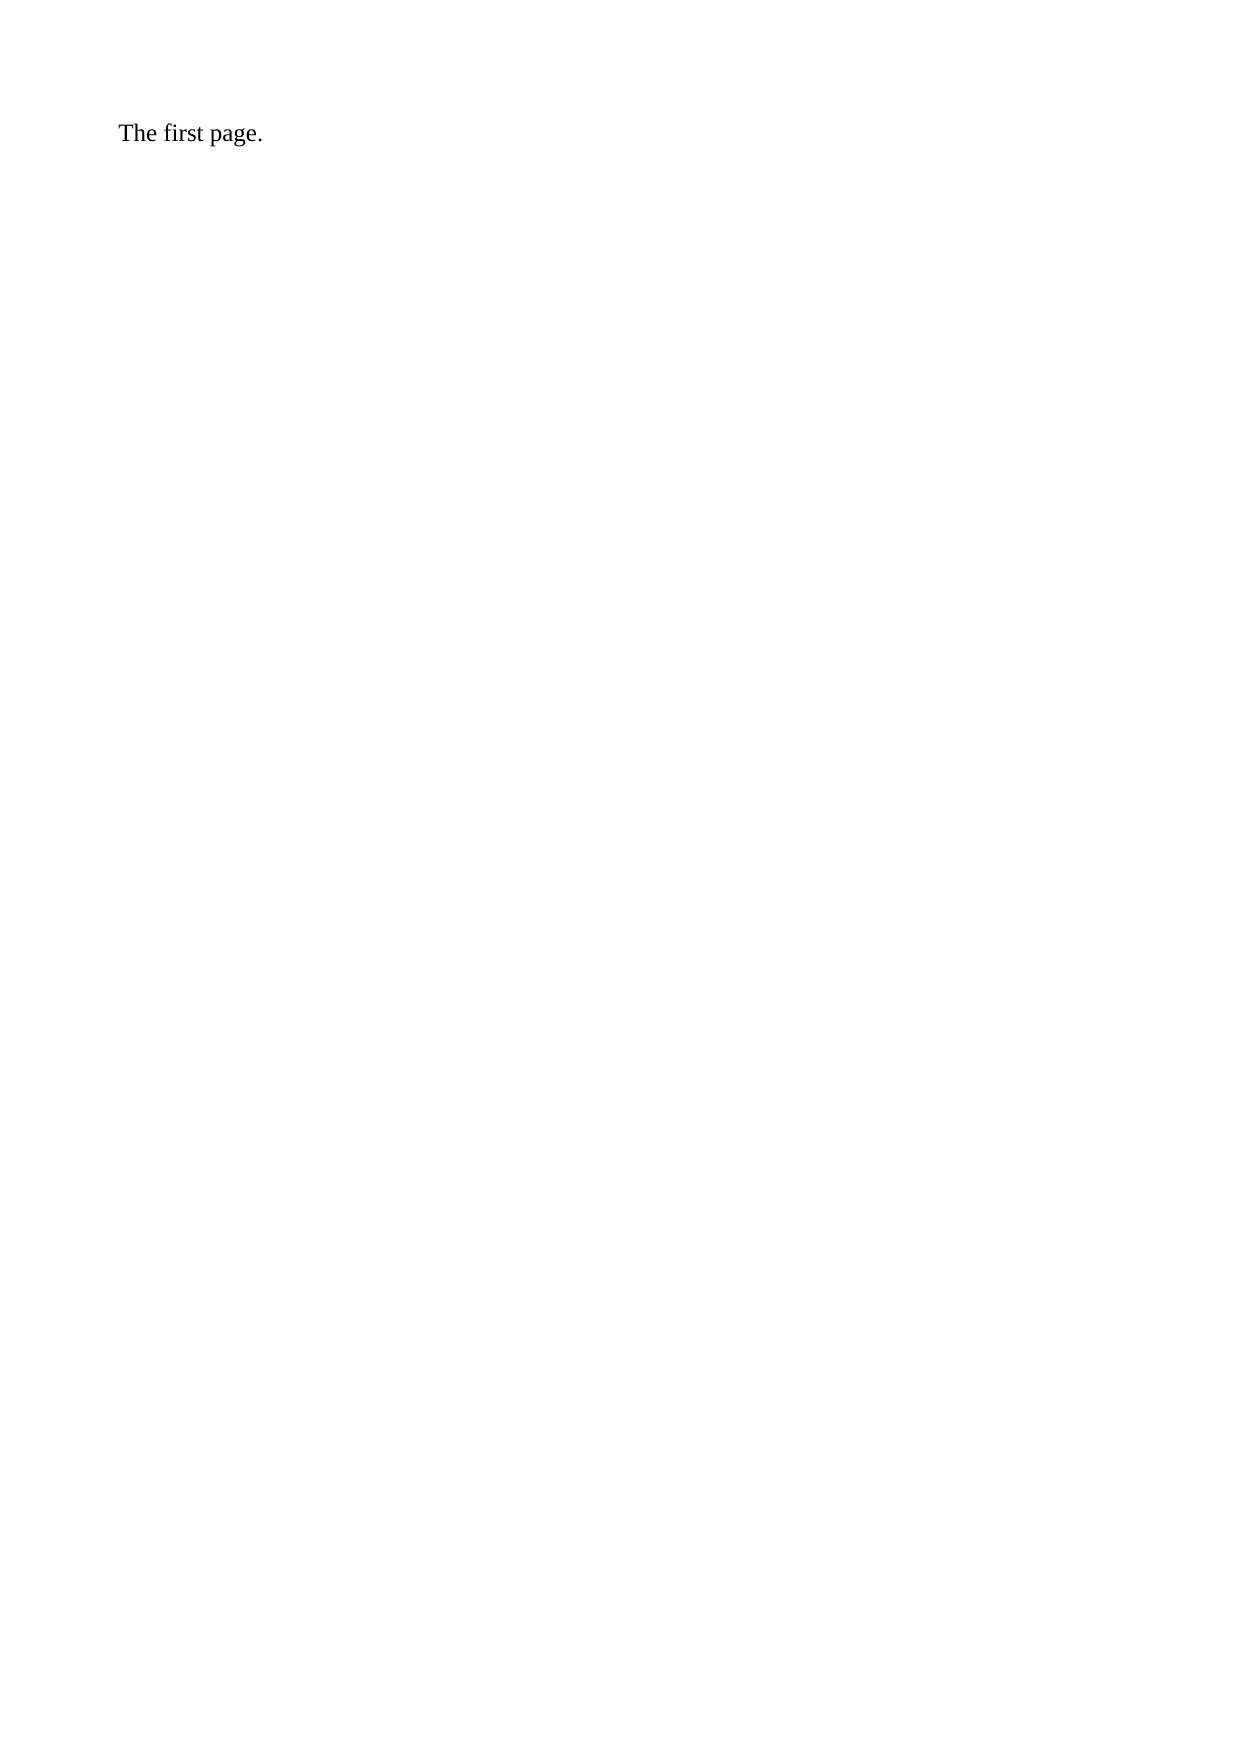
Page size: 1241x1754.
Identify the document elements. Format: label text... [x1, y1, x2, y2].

text The first page. [118, 118, 1122, 147]
